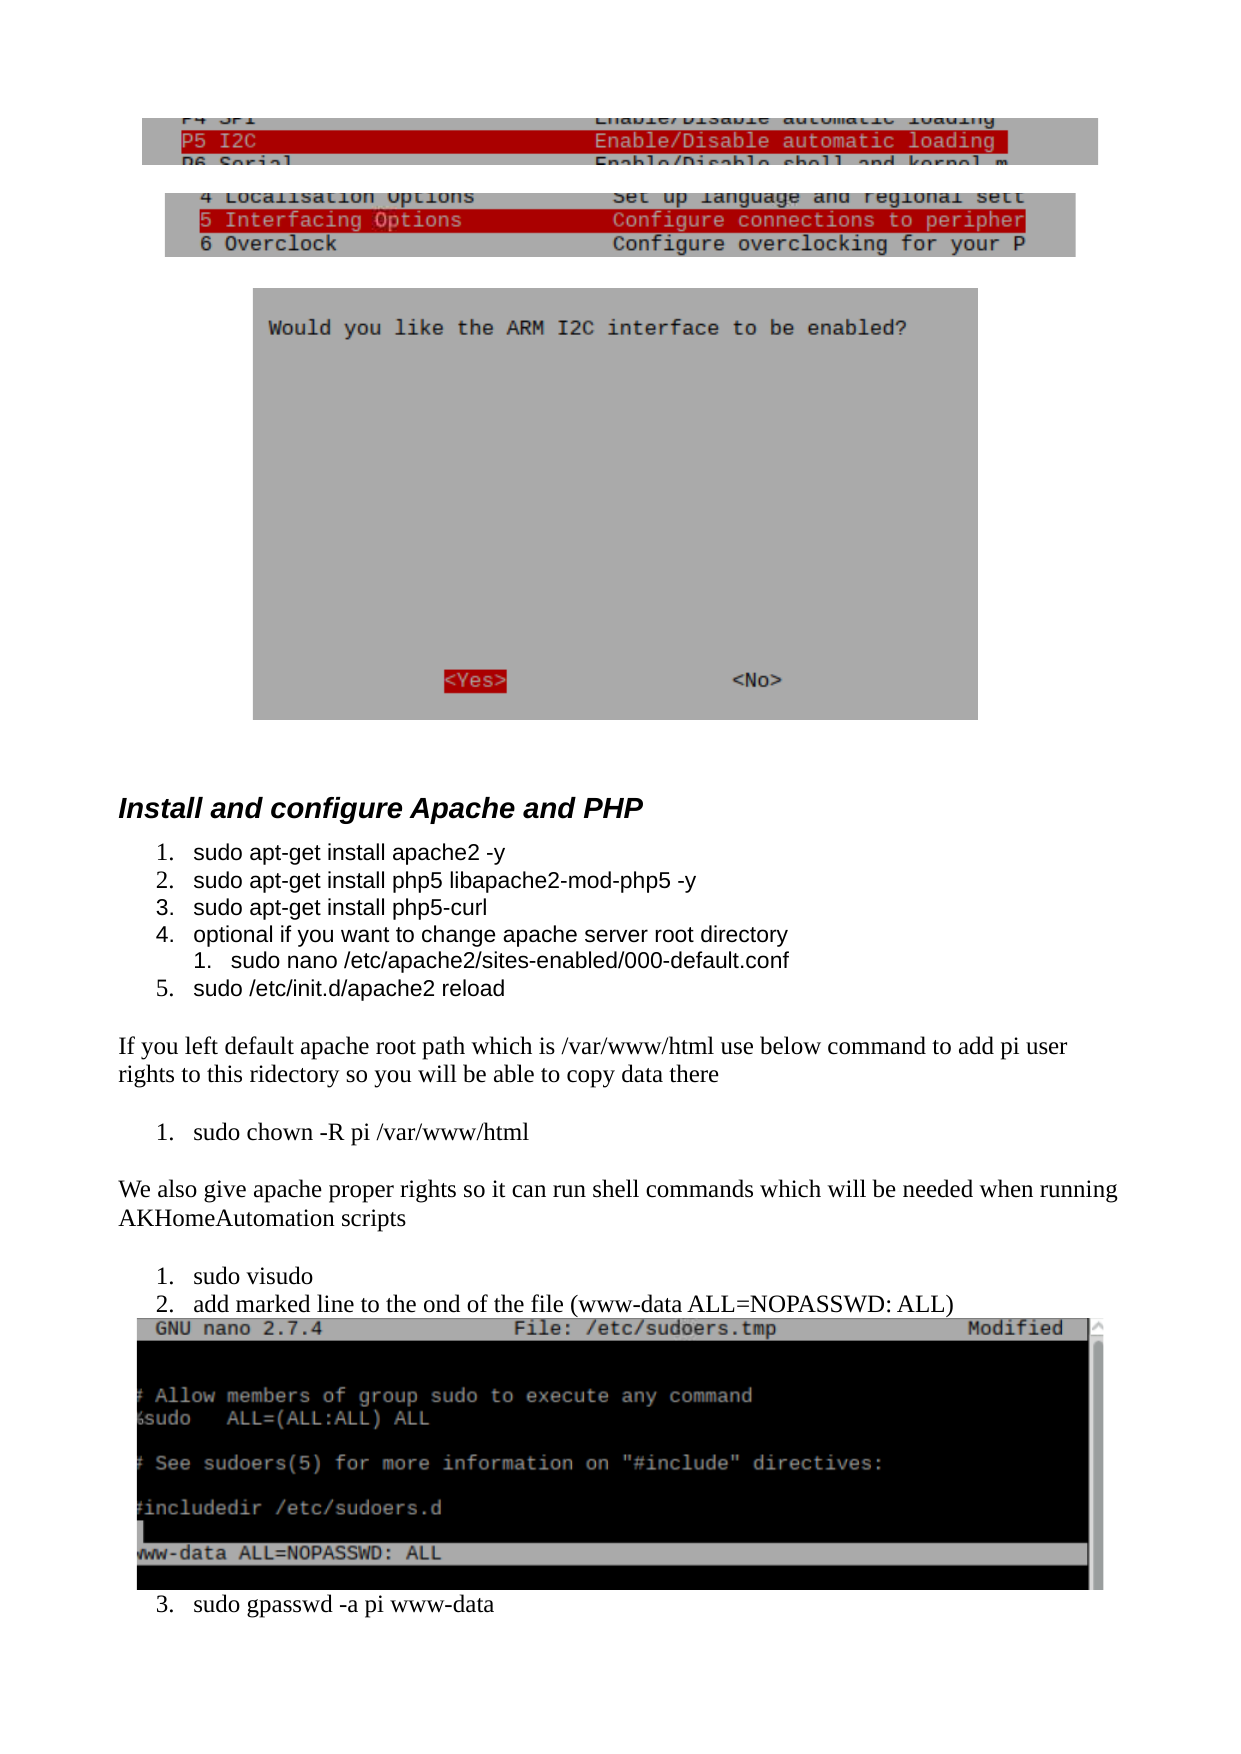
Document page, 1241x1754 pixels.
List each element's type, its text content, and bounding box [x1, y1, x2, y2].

subtitle Install and configure Apache and PHP [118, 791, 1122, 824]
list sudo /etc/init.d/apache2 reload [156, 973, 1122, 1002]
list sudo apt-get install apache2 -y [156, 837, 1122, 866]
picture [142, 118, 1099, 165]
list sudo gpasswd -a pi www-data [156, 1318, 1122, 1618]
list sudo chown -R pi /var/www/html [156, 1117, 1122, 1146]
list sudo nano /etc/apache2/sites-enabled/000-default.conf [193, 947, 1122, 973]
list add marked line to the ond of the file (www-data ALL=NOPASSWD: ALL) [156, 1289, 1122, 1318]
list sudo visudo [156, 1261, 1122, 1289]
list optional if you want to change apache server root directory [156, 921, 1122, 947]
list sudo apt-get install php5-curl [156, 894, 1122, 921]
list sudo apt-get install php5 libapache2-mod-php5 -y [156, 866, 1122, 894]
text We also give apache proper rights so it can run shell commands which will be needed when running AKHomeAutomation scripts [118, 1174, 1122, 1232]
picture [164, 193, 1076, 257]
picture [136, 1318, 1104, 1590]
picture [252, 288, 978, 720]
text If you left default apache root path which is /var/www/html use below command to add pi user rights to this ridectory so you will be able to copy data there [118, 1031, 1122, 1088]
